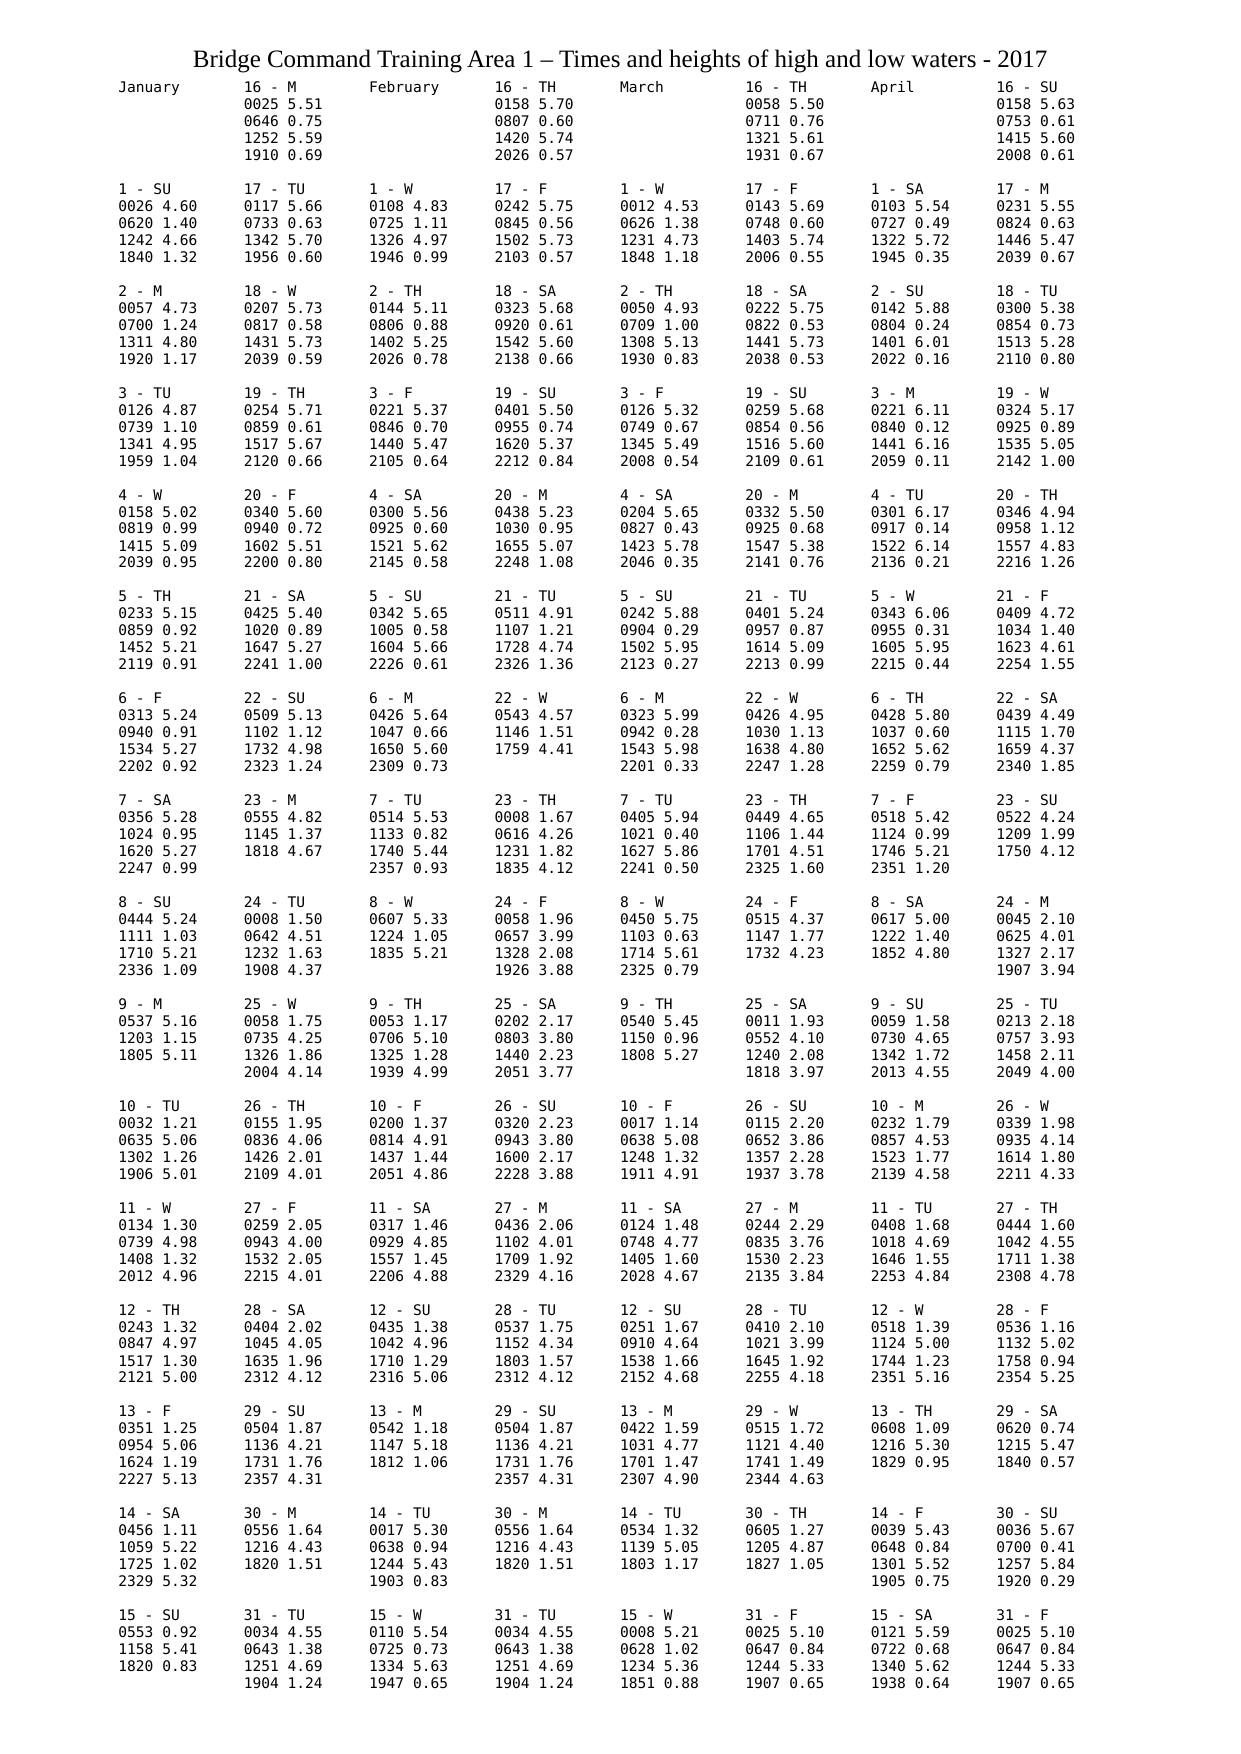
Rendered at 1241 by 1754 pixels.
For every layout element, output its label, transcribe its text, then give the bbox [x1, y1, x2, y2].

text 1938 0.64 [871, 1675, 996, 1692]
text 24 - TU [243, 894, 369, 911]
text 1111 1.03 [118, 928, 243, 945]
text 2215 4.01 [243, 1267, 369, 1284]
text 1903 0.83 [369, 1573, 494, 1590]
text 2 - TH [369, 283, 494, 300]
text 0647 0.84 [996, 1641, 1122, 1658]
text 0540 5.45 [620, 1013, 745, 1030]
text 14 - TU [620, 1505, 745, 1522]
text 1334 5.63 [369, 1658, 494, 1675]
text 17 - TU [243, 181, 369, 198]
text 0204 5.65 [620, 503, 745, 520]
text 8 - SU [118, 894, 243, 911]
text 1946 0.99 [369, 249, 494, 266]
text 0254 5.71 [243, 402, 369, 418]
text 2316 5.06 [369, 1369, 494, 1386]
text 10 - F [369, 1098, 494, 1115]
text 1731 1.76 [243, 1454, 369, 1471]
text 0711 0.76 [745, 113, 871, 130]
text 9 - TH [369, 996, 494, 1013]
text 0300 5.38 [996, 300, 1122, 317]
text 27 - M [745, 1199, 871, 1217]
text 1758 0.94 [996, 1352, 1122, 1369]
text 2051 4.86 [369, 1166, 494, 1183]
text 0657 3.99 [494, 928, 620, 945]
text 31 - F [996, 1607, 1122, 1624]
text 0426 5.64 [369, 707, 494, 724]
text 0536 1.16 [996, 1318, 1122, 1335]
text 2012 4.96 [118, 1267, 243, 1284]
text 1818 3.97 [745, 1064, 871, 1081]
text 1542 5.60 [494, 334, 620, 351]
text 2 - TH [620, 283, 745, 300]
text 0534 1.32 [620, 1522, 745, 1539]
text 0940 0.91 [118, 724, 243, 741]
text 2109 4.01 [243, 1166, 369, 1183]
text 2351 1.20 [871, 860, 996, 877]
text 25 - W [243, 996, 369, 1013]
text 19 - W [996, 384, 1122, 402]
text 1659 4.37 [996, 741, 1122, 758]
text 13 - M [620, 1403, 745, 1420]
text 0108 4.83 [369, 198, 494, 215]
text 1535 5.05 [996, 436, 1122, 452]
text 1326 1.86 [243, 1047, 369, 1064]
text 1711 1.38 [996, 1251, 1122, 1267]
text 7 - TU [620, 792, 745, 809]
text 1522 6.14 [871, 537, 996, 554]
text 0142 5.88 [871, 300, 996, 317]
text 0320 2.23 [494, 1115, 620, 1132]
text 1701 4.51 [745, 843, 871, 860]
text 0824 0.63 [996, 215, 1122, 232]
text 1620 5.37 [494, 436, 620, 452]
text 0426 4.95 [745, 707, 871, 724]
text 2136 0.21 [871, 554, 996, 571]
text 2329 5.32 [118, 1573, 243, 1590]
text 0854 0.56 [745, 418, 871, 436]
text 2200 0.80 [243, 554, 369, 571]
text 0537 1.75 [494, 1318, 620, 1335]
text 1240 2.08 [745, 1047, 871, 1064]
text 1652 5.62 [871, 741, 996, 758]
text 1030 1.13 [745, 724, 871, 741]
text 2119 0.91 [118, 656, 243, 673]
text 0555 4.82 [243, 809, 369, 826]
text 21 - F [996, 588, 1122, 605]
text 0910 4.64 [620, 1335, 745, 1352]
text 18 - SA [745, 283, 871, 300]
text 0628 1.02 [620, 1641, 745, 1658]
text 2110 0.80 [996, 351, 1122, 368]
text 1517 1.30 [118, 1352, 243, 1369]
text 0244 2.29 [745, 1217, 871, 1233]
text 1840 0.57 [996, 1454, 1122, 1471]
text 1146 1.51 [494, 724, 620, 741]
text 0124 1.48 [620, 1217, 745, 1233]
text 1231 4.73 [620, 232, 745, 249]
text 11 - W [118, 1199, 243, 1217]
text 1750 4.12 [996, 843, 1122, 860]
text 28 - TU [745, 1301, 871, 1318]
text 1812 1.06 [369, 1454, 494, 1471]
text 1251 4.69 [494, 1658, 620, 1675]
text 1257 5.84 [996, 1556, 1122, 1573]
text 26 - TH [243, 1098, 369, 1115]
text 1342 1.72 [871, 1047, 996, 1064]
text 2357 0.93 [369, 860, 494, 877]
text 0026 4.60 [118, 198, 243, 215]
text 2329 4.16 [494, 1267, 620, 1284]
text 2135 3.84 [745, 1267, 871, 1284]
text 2308 4.78 [996, 1267, 1122, 1284]
text 1341 4.95 [118, 436, 243, 452]
text 1216 4.43 [494, 1539, 620, 1556]
text 0036 5.67 [996, 1522, 1122, 1539]
text 0207 5.73 [243, 300, 369, 317]
text 0017 1.14 [620, 1115, 745, 1132]
text 10 - TU [118, 1098, 243, 1115]
text 1908 4.37 [243, 962, 369, 979]
text 0340 5.60 [243, 503, 369, 520]
text 1521 5.62 [369, 537, 494, 554]
text 2325 1.60 [745, 860, 871, 877]
text 0438 5.23 [494, 503, 620, 520]
text 0222 5.75 [745, 300, 871, 317]
text 1650 5.60 [369, 741, 494, 758]
text 2253 4.84 [871, 1267, 996, 1284]
text 1910 0.69 [243, 147, 369, 164]
text 1538 1.66 [620, 1352, 745, 1369]
text 1710 1.29 [369, 1352, 494, 1369]
text 1744 1.23 [871, 1352, 996, 1369]
text 1907 0.65 [996, 1675, 1122, 1692]
text 2201 0.33 [620, 758, 745, 775]
text 1543 5.98 [620, 741, 745, 758]
text 0435 1.38 [369, 1318, 494, 1335]
text 0012 4.53 [620, 198, 745, 215]
text 2026 0.57 [494, 147, 620, 164]
text 7 - SA [118, 792, 243, 809]
text 1209 1.99 [996, 826, 1122, 843]
text 0251 1.67 [620, 1318, 745, 1335]
text 1829 0.95 [871, 1454, 996, 1471]
text 1714 5.61 [620, 945, 745, 962]
text 0221 6.11 [871, 402, 996, 418]
text 29 - SU [243, 1403, 369, 1420]
text 2312 4.12 [494, 1369, 620, 1386]
text 16 - M [243, 79, 369, 96]
text 0243 1.32 [118, 1318, 243, 1335]
text 0404 2.02 [243, 1318, 369, 1335]
text 2354 5.25 [996, 1369, 1122, 1386]
text 0817 0.58 [243, 317, 369, 334]
text 0511 4.91 [494, 605, 620, 622]
text 0339 1.98 [996, 1115, 1122, 1132]
text 1136 4.21 [243, 1437, 369, 1454]
text 21 - TU [494, 588, 620, 605]
text 1047 0.66 [369, 724, 494, 741]
text 5 - SU [369, 588, 494, 605]
text 1452 5.21 [118, 639, 243, 656]
text 1655 5.07 [494, 537, 620, 554]
text 0514 5.53 [369, 809, 494, 826]
text 0647 0.84 [745, 1641, 871, 1658]
text 2241 0.50 [620, 860, 745, 877]
text March [620, 79, 745, 96]
text 20 - F [243, 486, 369, 503]
text 0134 1.30 [118, 1217, 243, 1233]
text 0648 0.84 [871, 1539, 996, 1556]
text 0011 1.93 [745, 1013, 871, 1030]
text 28 - F [996, 1301, 1122, 1318]
text 1420 5.74 [494, 130, 620, 147]
text 12 - TH [118, 1301, 243, 1318]
text 11 - TU [871, 1199, 996, 1217]
text 0351 1.25 [118, 1420, 243, 1437]
text 1326 4.97 [369, 232, 494, 249]
text 0034 4.55 [494, 1624, 620, 1641]
text 1244 5.43 [369, 1556, 494, 1573]
text 7 - F [871, 792, 996, 809]
text 17 - F [745, 181, 871, 198]
text 2202 0.92 [118, 758, 243, 775]
text 1805 5.11 [118, 1047, 243, 1064]
text 0409 4.72 [996, 605, 1122, 622]
text 0847 4.97 [118, 1335, 243, 1352]
text 0115 2.20 [745, 1115, 871, 1132]
text 1415 5.09 [118, 537, 243, 554]
text 1911 4.91 [620, 1166, 745, 1183]
text 0518 1.39 [871, 1318, 996, 1335]
text 0725 1.11 [369, 215, 494, 232]
text 0518 5.42 [871, 809, 996, 826]
text 2049 4.00 [996, 1064, 1122, 1081]
text 17 - M [996, 181, 1122, 198]
text 0410 2.10 [745, 1318, 871, 1335]
text 0213 2.18 [996, 1013, 1122, 1030]
text 25 - SA [745, 996, 871, 1013]
text 2141 0.76 [745, 554, 871, 571]
text 2307 4.90 [620, 1471, 745, 1488]
text 1203 1.15 [118, 1030, 243, 1047]
text 0509 5.13 [243, 707, 369, 724]
text 1205 4.87 [745, 1539, 871, 1556]
text 2026 0.78 [369, 351, 494, 368]
text 0059 1.58 [871, 1013, 996, 1030]
text 0840 0.12 [871, 418, 996, 436]
text 5 - SU [620, 588, 745, 605]
text 0323 5.68 [494, 300, 620, 317]
text 1150 0.96 [620, 1030, 745, 1047]
text 0733 0.63 [243, 215, 369, 232]
text 6 - M [369, 690, 494, 707]
text 13 - TH [871, 1403, 996, 1420]
text 1803 1.17 [620, 1556, 745, 1573]
text 0313 5.24 [118, 707, 243, 724]
text 1034 1.40 [996, 622, 1122, 639]
text 1325 1.28 [369, 1047, 494, 1064]
text 15 - W [369, 1607, 494, 1624]
text 0025 5.10 [996, 1624, 1122, 1641]
text 1939 4.99 [369, 1064, 494, 1081]
text 0515 4.37 [745, 911, 871, 928]
text 0748 0.60 [745, 215, 871, 232]
text 0259 2.05 [243, 1217, 369, 1233]
text 31 - TU [243, 1607, 369, 1624]
text 16 - TH [745, 79, 871, 96]
text 0053 1.17 [369, 1013, 494, 1030]
text 1741 1.49 [745, 1454, 871, 1471]
text 0925 0.68 [745, 520, 871, 537]
text 0401 5.50 [494, 402, 620, 418]
text 27 - M [494, 1199, 620, 1217]
text 19 - SU [494, 384, 620, 402]
text 1907 0.65 [745, 1675, 871, 1692]
text 1232 1.63 [243, 945, 369, 962]
text 0034 4.55 [243, 1624, 369, 1641]
text 2145 0.58 [369, 554, 494, 571]
text 1357 2.28 [745, 1149, 871, 1166]
text 0635 5.06 [118, 1132, 243, 1149]
text 0727 0.49 [871, 215, 996, 232]
text 0643 1.38 [494, 1641, 620, 1658]
text 3 - F [369, 384, 494, 402]
text 16 - SU [996, 79, 1122, 96]
text 1530 2.23 [745, 1251, 871, 1267]
text 1532 2.05 [243, 1251, 369, 1267]
text 0126 5.32 [620, 402, 745, 418]
text 11 - SA [620, 1199, 745, 1217]
text 0620 0.74 [996, 1420, 1122, 1437]
text 1907 3.94 [996, 962, 1122, 979]
text 0504 1.87 [243, 1420, 369, 1437]
text 1646 1.55 [871, 1251, 996, 1267]
text 24 - M [996, 894, 1122, 911]
text 2109 0.61 [745, 452, 871, 469]
text 0126 4.87 [118, 402, 243, 418]
text 1840 1.32 [118, 249, 243, 266]
text 2254 1.55 [996, 656, 1122, 673]
text 14 - F [871, 1505, 996, 1522]
text January [118, 79, 243, 96]
text 1904 1.24 [243, 1675, 369, 1692]
text 27 - F [243, 1199, 369, 1217]
text 1102 1.12 [243, 724, 369, 741]
text 1604 5.66 [369, 639, 494, 656]
text 1124 5.00 [871, 1335, 996, 1352]
text 1440 5.47 [369, 436, 494, 452]
text 1045 4.05 [243, 1335, 369, 1352]
text 2312 4.12 [243, 1369, 369, 1386]
text 1021 0.40 [620, 826, 745, 843]
text 23 - SU [996, 792, 1122, 809]
text 1732 4.98 [243, 741, 369, 758]
text 2152 4.68 [620, 1369, 745, 1386]
text 1 - SA [871, 181, 996, 198]
text 1042 4.96 [369, 1335, 494, 1352]
text 1623 4.61 [996, 639, 1122, 656]
text 31 - F [745, 1607, 871, 1624]
text 0221 5.37 [369, 402, 494, 418]
text 1158 5.41 [118, 1641, 243, 1658]
text 0405 5.94 [620, 809, 745, 826]
text 0822 0.53 [745, 317, 871, 334]
text 0859 0.92 [118, 622, 243, 639]
text 4 - W [118, 486, 243, 503]
text 1557 1.45 [369, 1251, 494, 1267]
text 0504 1.87 [494, 1420, 620, 1437]
text 0943 3.80 [494, 1132, 620, 1149]
text 7 - TU [369, 792, 494, 809]
text 1803 1.57 [494, 1352, 620, 1369]
text 0552 4.10 [745, 1030, 871, 1047]
text 2008 0.61 [996, 147, 1122, 164]
text 0652 3.86 [745, 1132, 871, 1149]
text 18 - SA [494, 283, 620, 300]
text 2039 0.59 [243, 351, 369, 368]
text 1820 1.51 [494, 1556, 620, 1573]
text 0058 1.96 [494, 911, 620, 928]
text 2 - SU [871, 283, 996, 300]
text 0904 0.29 [620, 622, 745, 639]
text 1139 5.05 [620, 1539, 745, 1556]
text 0436 2.06 [494, 1217, 620, 1233]
text 0522 4.24 [996, 809, 1122, 826]
text 2216 1.26 [996, 554, 1122, 571]
text 0017 5.30 [369, 1522, 494, 1539]
text 5 - TH [118, 588, 243, 605]
text 2139 4.58 [871, 1166, 996, 1183]
text 1234 5.36 [620, 1658, 745, 1675]
text 1547 5.38 [745, 537, 871, 554]
text 0202 2.17 [494, 1013, 620, 1030]
text 0917 0.14 [871, 520, 996, 537]
text 0025 5.51 [243, 96, 369, 113]
text 1624 1.19 [118, 1454, 243, 1471]
text 23 - TH [745, 792, 871, 809]
text 1103 0.63 [620, 928, 745, 945]
text 1835 5.21 [369, 945, 494, 962]
text 2059 0.11 [871, 452, 996, 469]
text 0739 1.10 [118, 418, 243, 436]
text 1740 5.44 [369, 843, 494, 860]
text 1302 1.26 [118, 1149, 243, 1166]
text 0032 1.21 [118, 1115, 243, 1132]
text 25 - TU [996, 996, 1122, 1013]
text 0553 0.92 [118, 1624, 243, 1641]
text 29 - SU [494, 1403, 620, 1420]
text 1322 5.72 [871, 232, 996, 249]
text 0422 1.59 [620, 1420, 745, 1437]
text 0617 5.00 [871, 911, 996, 928]
text 1600 2.17 [494, 1149, 620, 1166]
text 0804 0.24 [871, 317, 996, 334]
text 1614 1.80 [996, 1149, 1122, 1166]
text 1937 3.78 [745, 1166, 871, 1183]
text 1030 0.95 [494, 520, 620, 537]
text 0324 5.17 [996, 402, 1122, 418]
text 2212 0.84 [494, 452, 620, 469]
text 12 - W [871, 1301, 996, 1318]
text 0819 0.99 [118, 520, 243, 537]
text 2215 0.44 [871, 656, 996, 673]
text 1152 4.34 [494, 1335, 620, 1352]
text 1835 4.12 [494, 860, 620, 877]
text 0958 1.12 [996, 520, 1122, 537]
text 0638 0.94 [369, 1539, 494, 1556]
text 8 - W [369, 894, 494, 911]
text 1133 0.82 [369, 826, 494, 843]
text 1402 5.25 [369, 334, 494, 351]
text 1 - W [620, 181, 745, 198]
text 3 - F [620, 384, 745, 402]
text 0807 0.60 [494, 113, 620, 130]
text 1437 1.44 [369, 1149, 494, 1166]
text 1251 4.69 [243, 1658, 369, 1675]
text 1926 3.88 [494, 962, 620, 979]
text 15 - W [620, 1607, 745, 1624]
text 1405 1.60 [620, 1251, 745, 1267]
text 0940 0.72 [243, 520, 369, 537]
text 1945 0.35 [871, 249, 996, 266]
text 8 - SA [871, 894, 996, 911]
text 1327 2.17 [996, 945, 1122, 962]
text 1415 5.60 [996, 130, 1122, 147]
text 1820 0.83 [118, 1658, 243, 1675]
text 1516 5.60 [745, 436, 871, 452]
text 1340 5.62 [871, 1658, 996, 1675]
text 1106 1.44 [745, 826, 871, 843]
text 2357 4.31 [494, 1471, 620, 1488]
text 1042 4.55 [996, 1233, 1122, 1251]
text 9 - TH [620, 996, 745, 1013]
text 0259 5.68 [745, 402, 871, 418]
text 2248 1.08 [494, 554, 620, 571]
text 1851 0.88 [620, 1675, 745, 1692]
text 0103 5.54 [871, 198, 996, 215]
text 6 - F [118, 690, 243, 707]
text 0343 6.06 [871, 605, 996, 622]
text 0803 3.80 [494, 1030, 620, 1047]
text 1818 4.67 [243, 843, 369, 860]
text 2105 0.64 [369, 452, 494, 469]
text 0342 5.65 [369, 605, 494, 622]
text 2103 0.57 [494, 249, 620, 266]
text 1725 1.02 [118, 1556, 243, 1573]
text 1423 5.78 [620, 537, 745, 554]
text 0058 5.50 [745, 96, 871, 113]
text 0317 1.46 [369, 1217, 494, 1233]
text 0449 4.65 [745, 809, 871, 826]
text 0735 4.25 [243, 1030, 369, 1047]
text 1147 1.77 [745, 928, 871, 945]
text 2228 3.88 [494, 1166, 620, 1183]
text 0242 5.75 [494, 198, 620, 215]
text 1408 1.32 [118, 1251, 243, 1267]
text 0845 0.56 [494, 215, 620, 232]
text 1947 0.65 [369, 1675, 494, 1692]
text 1956 0.60 [243, 249, 369, 266]
text 1728 4.74 [494, 639, 620, 656]
text 0854 0.73 [996, 317, 1122, 334]
text 2038 0.53 [745, 351, 871, 368]
text 18 - TU [996, 283, 1122, 300]
text 0537 5.16 [118, 1013, 243, 1030]
text 0857 4.53 [871, 1132, 996, 1149]
text 19 - SU [745, 384, 871, 402]
text 1827 1.05 [745, 1556, 871, 1573]
text 0642 4.51 [243, 928, 369, 945]
text 2006 0.55 [745, 249, 871, 266]
text 1426 2.01 [243, 1149, 369, 1166]
text 0008 1.50 [243, 911, 369, 928]
text 0700 1.24 [118, 317, 243, 334]
text 0542 1.18 [369, 1420, 494, 1437]
text 0556 1.64 [243, 1522, 369, 1539]
text 1102 4.01 [494, 1233, 620, 1251]
text 0929 4.85 [369, 1233, 494, 1251]
text 1431 5.73 [243, 334, 369, 351]
text 1808 5.27 [620, 1047, 745, 1064]
text 0925 0.60 [369, 520, 494, 537]
text 1906 5.01 [118, 1166, 243, 1183]
text 0233 5.15 [118, 605, 243, 622]
text 0706 5.10 [369, 1030, 494, 1047]
text 9 - SU [871, 996, 996, 1013]
text 1147 5.18 [369, 1437, 494, 1454]
text 1920 0.29 [996, 1573, 1122, 1590]
text 1959 1.04 [118, 452, 243, 469]
text 20 - M [494, 486, 620, 503]
text 0058 1.75 [243, 1013, 369, 1030]
text 1215 5.47 [996, 1437, 1122, 1454]
text 0955 0.31 [871, 622, 996, 639]
text 1746 5.21 [871, 843, 996, 860]
text 1848 1.18 [620, 249, 745, 266]
text 2206 4.88 [369, 1267, 494, 1284]
text 1614 5.09 [745, 639, 871, 656]
text 2039 0.67 [996, 249, 1122, 266]
text 0607 5.33 [369, 911, 494, 928]
text 30 - TH [745, 1505, 871, 1522]
text 0846 0.70 [369, 418, 494, 436]
text 23 - M [243, 792, 369, 809]
text 0300 5.56 [369, 503, 494, 520]
text 1037 0.60 [871, 724, 996, 741]
text 28 - SA [243, 1301, 369, 1318]
text 2325 0.79 [620, 962, 745, 979]
text 5 - W [871, 588, 996, 605]
text 8 - W [620, 894, 745, 911]
text 2046 0.35 [620, 554, 745, 571]
text 0757 3.93 [996, 1030, 1122, 1047]
text 21 - SA [243, 588, 369, 605]
text 24 - F [494, 894, 620, 911]
text 0515 1.72 [745, 1420, 871, 1437]
text 11 - SA [369, 1199, 494, 1217]
text 2120 0.66 [243, 452, 369, 469]
text 2121 5.00 [118, 1369, 243, 1386]
text 1342 5.70 [243, 232, 369, 249]
text 0050 4.93 [620, 300, 745, 317]
text 0450 5.75 [620, 911, 745, 928]
text 30 - M [243, 1505, 369, 1522]
text 1145 1.37 [243, 826, 369, 843]
text 1242 4.66 [118, 232, 243, 249]
text 4 - TU [871, 486, 996, 503]
text 0836 4.06 [243, 1132, 369, 1149]
text 1732 4.23 [745, 945, 871, 962]
text 0935 4.14 [996, 1132, 1122, 1149]
text 1905 0.75 [871, 1573, 996, 1590]
text 0401 5.24 [745, 605, 871, 622]
text 0456 1.11 [118, 1522, 243, 1539]
text 1 - W [369, 181, 494, 198]
text 0646 0.75 [243, 113, 369, 130]
text 10 - F [620, 1098, 745, 1115]
text 29 - SA [996, 1403, 1122, 1420]
text 0008 1.67 [494, 809, 620, 826]
text 1701 1.47 [620, 1454, 745, 1471]
text 1 - SU [118, 181, 243, 198]
text 0346 4.94 [996, 503, 1122, 520]
text 1602 5.51 [243, 537, 369, 554]
text 1458 2.11 [996, 1047, 1122, 1064]
text 0643 1.38 [243, 1641, 369, 1658]
text 12 - SU [369, 1301, 494, 1318]
text 0709 1.00 [620, 317, 745, 334]
text 28 - TU [494, 1301, 620, 1318]
text 1021 3.99 [745, 1335, 871, 1352]
text 1557 4.83 [996, 537, 1122, 554]
text 1502 5.73 [494, 232, 620, 249]
text 2323 1.24 [243, 758, 369, 775]
text 2138 0.66 [494, 351, 620, 368]
text 1059 5.22 [118, 1539, 243, 1556]
text 1920 1.17 [118, 351, 243, 368]
text 1024 0.95 [118, 826, 243, 843]
text 0920 0.61 [494, 317, 620, 334]
text 2247 0.99 [118, 860, 243, 877]
text 2326 1.36 [494, 656, 620, 673]
text 10 - M [871, 1098, 996, 1115]
text 0543 4.57 [494, 707, 620, 724]
text 1710 5.21 [118, 945, 243, 962]
text 0739 4.98 [118, 1233, 243, 1251]
text 2309 0.73 [369, 758, 494, 775]
text 30 - SU [996, 1505, 1122, 1522]
text 2336 1.09 [118, 962, 243, 979]
text 0121 5.59 [871, 1624, 996, 1641]
text 0954 5.06 [118, 1437, 243, 1454]
text 2008 0.54 [620, 452, 745, 469]
text 1107 1.21 [494, 622, 620, 639]
text 1513 5.28 [996, 334, 1122, 351]
text 1759 4.41 [494, 741, 620, 758]
text 0332 5.50 [745, 503, 871, 520]
text 1224 1.05 [369, 928, 494, 945]
text 4 - SA [369, 486, 494, 503]
text 2351 5.16 [871, 1369, 996, 1386]
text 1328 2.08 [494, 945, 620, 962]
text 1441 5.73 [745, 334, 871, 351]
text 27 - TH [996, 1199, 1122, 1217]
text 1124 0.99 [871, 826, 996, 843]
text 2241 1.00 [243, 656, 369, 673]
text 0025 5.10 [745, 1624, 871, 1641]
text 0827 0.43 [620, 520, 745, 537]
text 2 - M [118, 283, 243, 300]
text 0008 5.21 [620, 1624, 745, 1641]
text 0231 5.55 [996, 198, 1122, 215]
text 2039 0.95 [118, 554, 243, 571]
text 0144 5.11 [369, 300, 494, 317]
text 3 - TU [118, 384, 243, 402]
text 1216 4.43 [243, 1539, 369, 1556]
text 2004 4.14 [243, 1064, 369, 1081]
text 31 - TU [494, 1607, 620, 1624]
text 0814 4.91 [369, 1132, 494, 1149]
text 1440 2.23 [494, 1047, 620, 1064]
text 0749 0.67 [620, 418, 745, 436]
text 2255 4.18 [745, 1369, 871, 1386]
text 1005 0.58 [369, 622, 494, 639]
text 1852 4.80 [871, 945, 996, 962]
text 19 - TH [243, 384, 369, 402]
text 1709 1.92 [494, 1251, 620, 1267]
text 0117 5.66 [243, 198, 369, 215]
text 2211 4.33 [996, 1166, 1122, 1183]
text 1248 1.32 [620, 1149, 745, 1166]
text 20 - M [745, 486, 871, 503]
text 0638 5.08 [620, 1132, 745, 1149]
text 0722 0.68 [871, 1641, 996, 1658]
text 1031 4.77 [620, 1437, 745, 1454]
text 1820 1.51 [243, 1556, 369, 1573]
text 0428 5.80 [871, 707, 996, 724]
text 0200 1.37 [369, 1115, 494, 1132]
text 0730 4.65 [871, 1030, 996, 1047]
text 0323 5.99 [620, 707, 745, 724]
text 12 - SU [620, 1301, 745, 1318]
text 0753 0.61 [996, 113, 1122, 130]
text 25 - SA [494, 996, 620, 1013]
text 6 - M [620, 690, 745, 707]
text 26 - W [996, 1098, 1122, 1115]
text 1121 4.40 [745, 1437, 871, 1454]
text 1645 1.92 [745, 1352, 871, 1369]
text 1401 6.01 [871, 334, 996, 351]
text 0039 5.43 [871, 1522, 996, 1539]
text 1523 1.77 [871, 1149, 996, 1166]
text 1222 1.40 [871, 928, 996, 945]
text 18 - W [243, 283, 369, 300]
text 0616 4.26 [494, 826, 620, 843]
text 2142 1.00 [996, 452, 1122, 469]
text 1605 5.95 [871, 639, 996, 656]
text 26 - SU [745, 1098, 871, 1115]
text 2340 1.85 [996, 758, 1122, 775]
text 1627 5.86 [620, 843, 745, 860]
text 1931 0.67 [745, 147, 871, 164]
text 1301 5.52 [871, 1556, 996, 1573]
text 1020 0.89 [243, 622, 369, 639]
text 9 - M [118, 996, 243, 1013]
text 15 - SU [118, 1607, 243, 1624]
text 0943 4.00 [243, 1233, 369, 1251]
text 2028 4.67 [620, 1267, 745, 1284]
text 0626 1.38 [620, 215, 745, 232]
text 0955 0.74 [494, 418, 620, 436]
text 2022 0.16 [871, 351, 996, 368]
text 0859 0.61 [243, 418, 369, 436]
text 2259 0.79 [871, 758, 996, 775]
text 1115 1.70 [996, 724, 1122, 741]
text 1136 4.21 [494, 1437, 620, 1454]
text 22 - W [745, 690, 871, 707]
text 0425 5.40 [243, 605, 369, 622]
text 15 - SA [871, 1607, 996, 1624]
text 24 - F [745, 894, 871, 911]
text 1252 5.59 [243, 130, 369, 147]
text 2226 0.61 [369, 656, 494, 673]
text 14 - TU [369, 1505, 494, 1522]
text 1018 4.69 [871, 1233, 996, 1251]
text 1904 1.24 [494, 1675, 620, 1692]
text 1132 5.02 [996, 1335, 1122, 1352]
text 0835 3.76 [745, 1233, 871, 1251]
text 13 - M [369, 1403, 494, 1420]
text 0158 5.70 [494, 96, 620, 113]
text 1308 5.13 [620, 334, 745, 351]
text 2357 4.31 [243, 1471, 369, 1488]
text 0748 4.77 [620, 1233, 745, 1251]
text 0356 5.28 [118, 809, 243, 826]
text 22 - W [494, 690, 620, 707]
text 1731 1.76 [494, 1454, 620, 1471]
text 0110 5.54 [369, 1624, 494, 1641]
text 0957 0.87 [745, 622, 871, 639]
text 1231 1.82 [494, 843, 620, 860]
text 0942 0.28 [620, 724, 745, 741]
text 1345 5.49 [620, 436, 745, 452]
text 0301 6.17 [871, 503, 996, 520]
text 1244 5.33 [745, 1658, 871, 1675]
text 30 - M [494, 1505, 620, 1522]
text 17 - F [494, 181, 620, 198]
text 0045 2.10 [996, 911, 1122, 928]
text 1244 5.33 [996, 1658, 1122, 1675]
text 13 - F [118, 1403, 243, 1420]
text 2051 3.77 [494, 1064, 620, 1081]
text 0605 1.27 [745, 1522, 871, 1539]
text 2013 4.55 [871, 1064, 996, 1081]
text 0158 5.63 [996, 96, 1122, 113]
text 0444 5.24 [118, 911, 243, 928]
text 0608 1.09 [871, 1420, 996, 1437]
text 2213 0.99 [745, 656, 871, 673]
text 0620 1.40 [118, 215, 243, 232]
text 3 - M [871, 384, 996, 402]
text 2344 4.63 [745, 1471, 871, 1488]
text 20 - TH [996, 486, 1122, 503]
text 0143 5.69 [745, 198, 871, 215]
text 2123 0.27 [620, 656, 745, 673]
text 6 - TH [871, 690, 996, 707]
text 0700 0.41 [996, 1539, 1122, 1556]
text 0725 0.73 [369, 1641, 494, 1658]
text April [871, 79, 996, 96]
text 1216 5.30 [871, 1437, 996, 1454]
text 0408 1.68 [871, 1217, 996, 1233]
text 1321 5.61 [745, 130, 871, 147]
text 0556 1.64 [494, 1522, 620, 1539]
text 1517 5.67 [243, 436, 369, 452]
text 26 - SU [494, 1098, 620, 1115]
text 23 - TH [494, 792, 620, 809]
text 16 - TH [494, 79, 620, 96]
text 1403 5.74 [745, 232, 871, 249]
text 1441 6.16 [871, 436, 996, 452]
text 2247 1.28 [745, 758, 871, 775]
text 0439 4.49 [996, 707, 1122, 724]
text 2227 5.13 [118, 1471, 243, 1488]
text 22 - SA [996, 690, 1122, 707]
text 29 - W [745, 1403, 871, 1420]
text 4 - SA [620, 486, 745, 503]
text 1311 4.80 [118, 334, 243, 351]
text 0232 1.79 [871, 1115, 996, 1132]
text 14 - SA [118, 1505, 243, 1522]
text 0444 1.60 [996, 1217, 1122, 1233]
text 0625 4.01 [996, 928, 1122, 945]
text February [369, 79, 494, 96]
text 0925 0.89 [996, 418, 1122, 436]
text 0242 5.88 [620, 605, 745, 622]
text 1930 0.83 [620, 351, 745, 368]
text 1638 4.80 [745, 741, 871, 758]
text 1647 5.27 [243, 639, 369, 656]
text 21 - TU [745, 588, 871, 605]
text 1620 5.27 [118, 843, 243, 860]
text 0155 1.95 [243, 1115, 369, 1132]
text 0057 4.73 [118, 300, 243, 317]
text 1502 5.95 [620, 639, 745, 656]
text 22 - SU [243, 690, 369, 707]
text 0158 5.02 [118, 503, 243, 520]
text 1446 5.47 [996, 232, 1122, 249]
text 0806 0.88 [369, 317, 494, 334]
text 1534 5.27 [118, 741, 243, 758]
text 1635 1.96 [243, 1352, 369, 1369]
